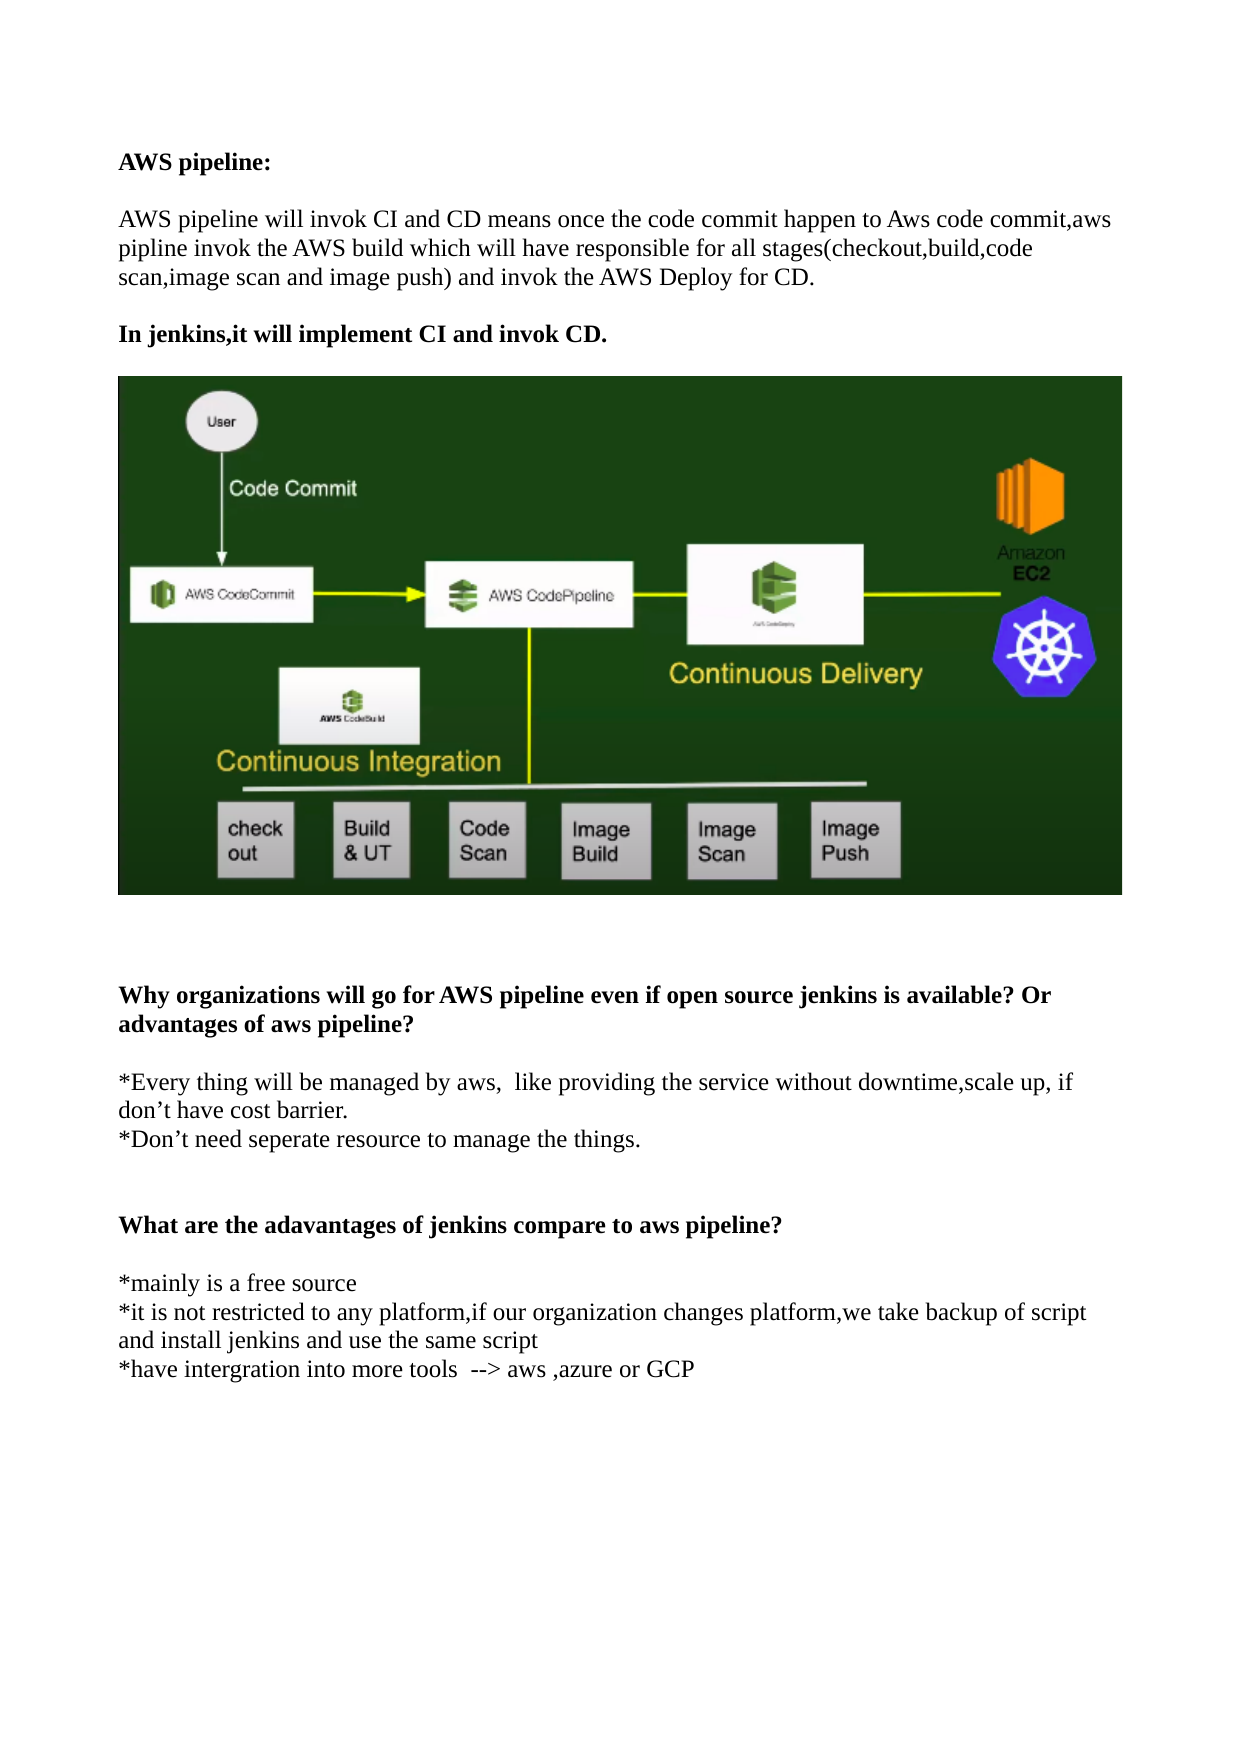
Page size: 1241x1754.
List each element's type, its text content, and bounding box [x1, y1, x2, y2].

text In jenkins,it will implement CI and invok CD. [118, 319, 1122, 348]
text *mainly is a free source [118, 1268, 1122, 1297]
text *have intergration into more tools --> aws ,azure or GCP [118, 1354, 1122, 1383]
picture [118, 376, 1123, 895]
text AWS pipeline: [118, 147, 1122, 176]
text *Don’t need seperate resource to manage the things. [118, 1124, 1122, 1153]
text AWS pipeline will invok CI and CD means once the code commit happen to Aws code commit,aws pipline invok the AWS build which will have responsible for all stages(checkout,build,code scan,image scan and image push) and invok the AWS Deploy for CD. [118, 204, 1122, 291]
text *it is not restricted to any platform,if our organization changes platform,we take backup of script and install jenkins and use the same script [118, 1297, 1122, 1354]
text *Every thing will be managed by aws, like providing the service without downtime,scale up, if don’t have cost barrier. [118, 1067, 1122, 1124]
text What are the adavantages of jenkins compare to aws pipeline? [118, 1210, 1122, 1239]
text Why organizations will go for AWS pipeline even if open source jenkins is available? Or advantages of aws pipeline? [118, 980, 1122, 1038]
